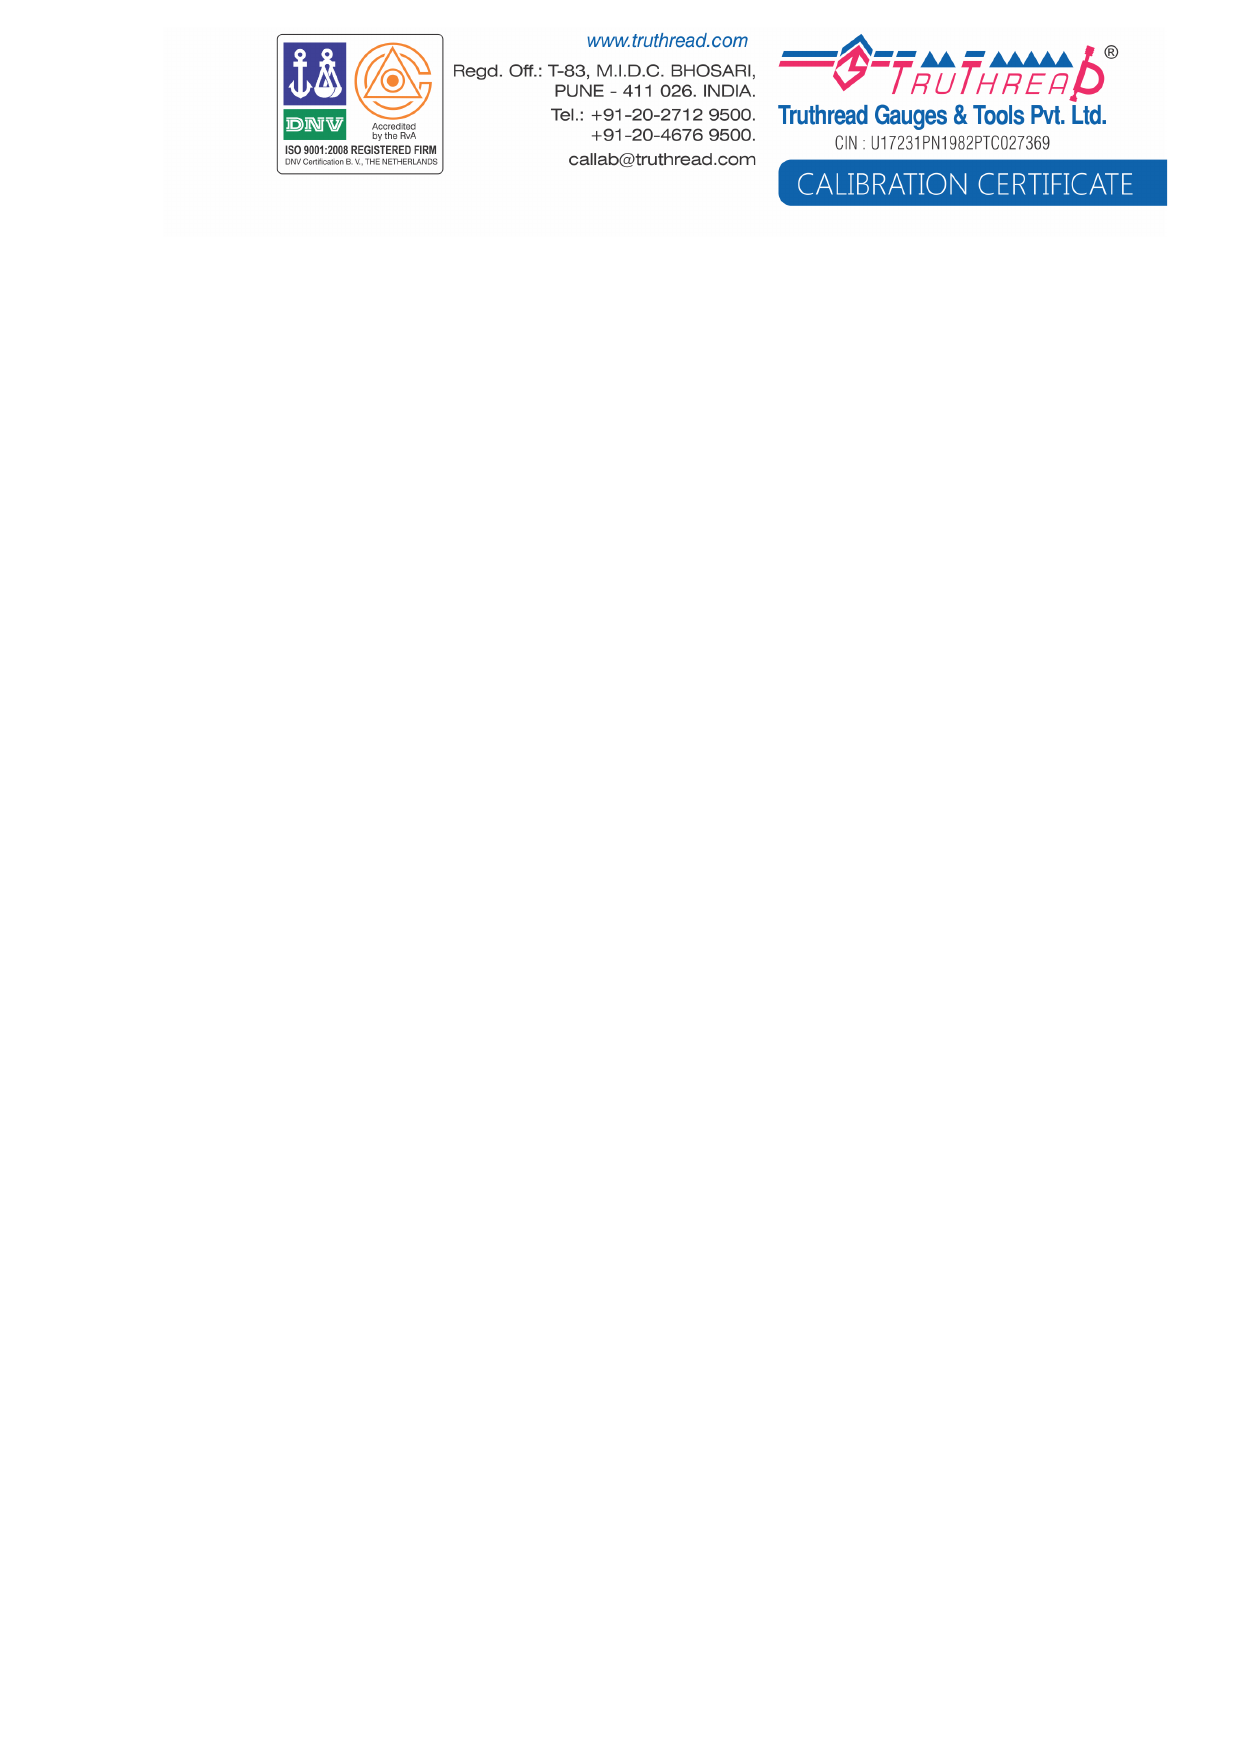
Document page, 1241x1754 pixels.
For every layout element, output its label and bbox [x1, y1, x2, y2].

picture [163, 27, 1168, 237]
